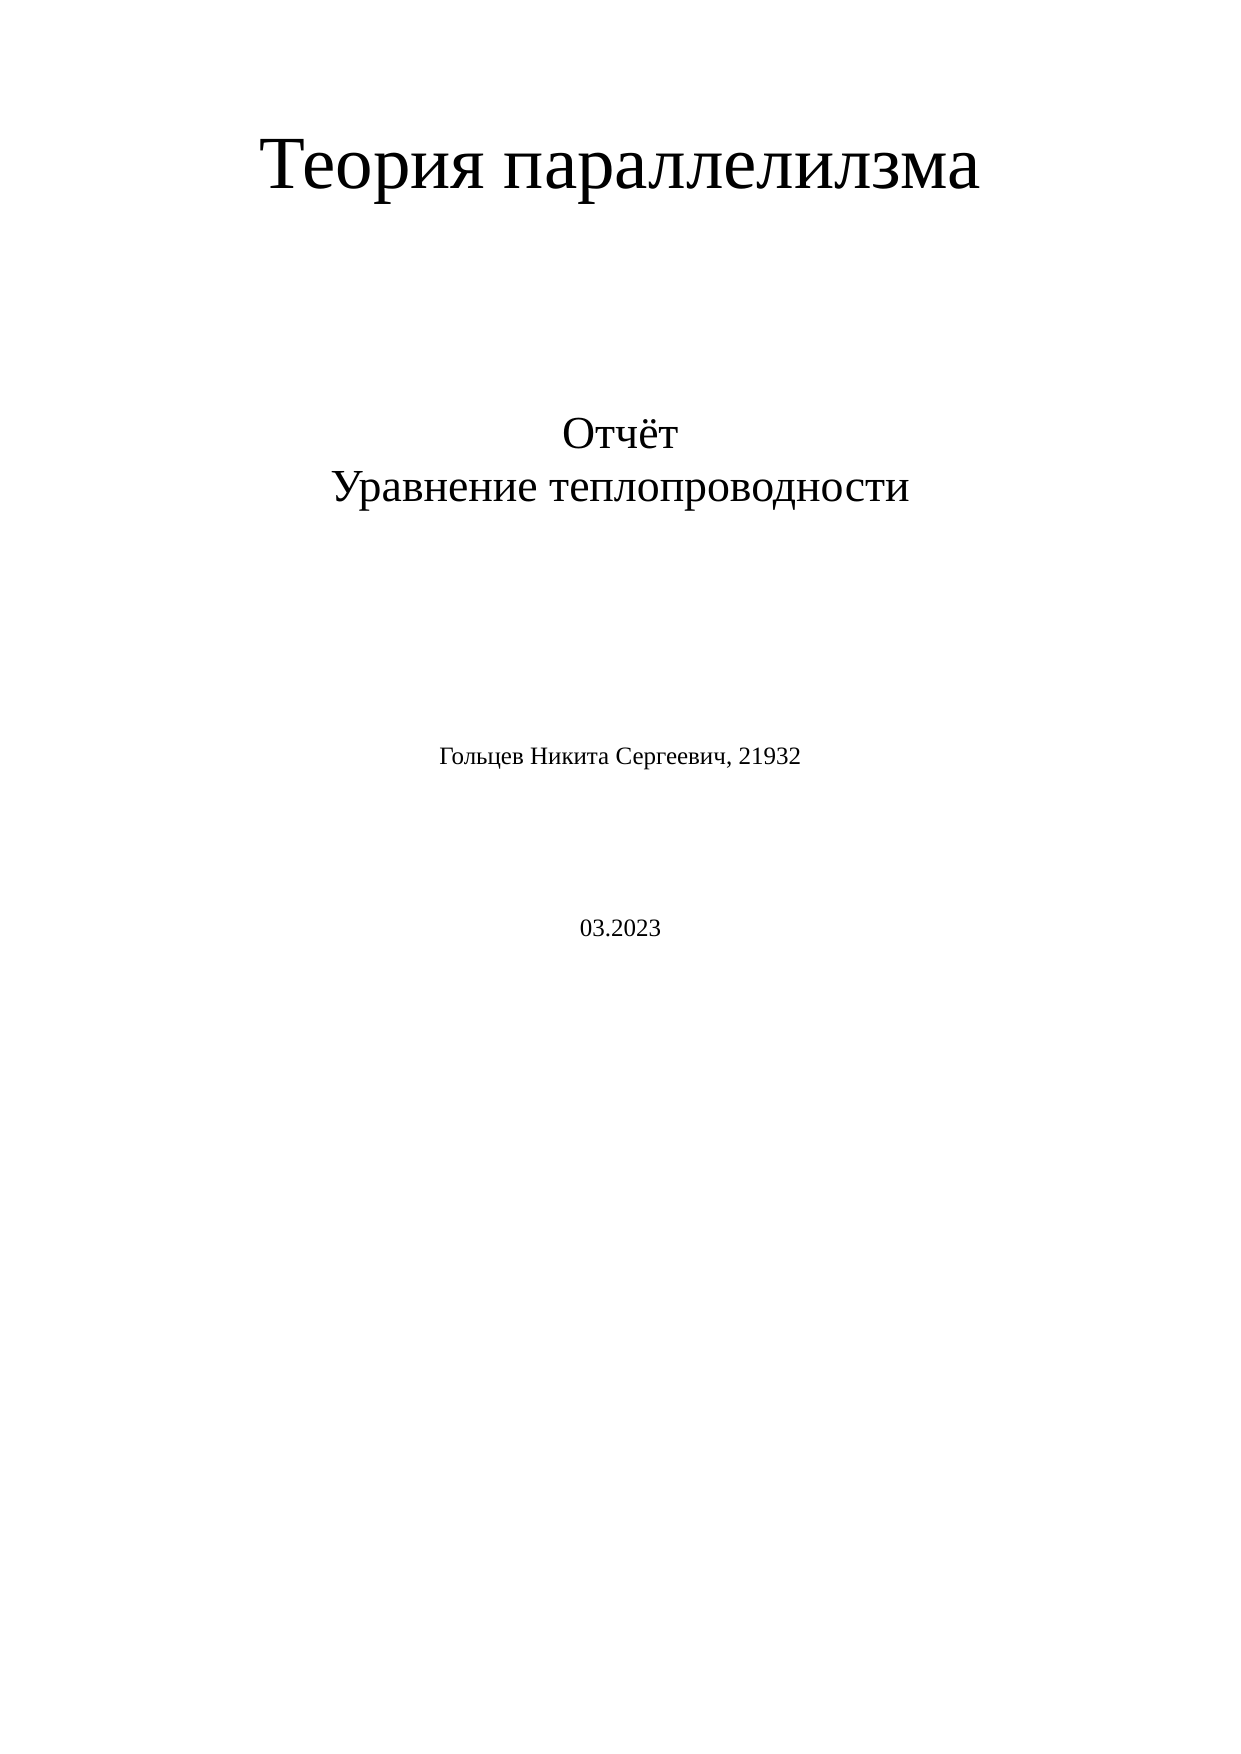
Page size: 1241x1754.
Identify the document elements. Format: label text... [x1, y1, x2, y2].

text Теория параллелилзма [118, 118, 1122, 204]
text Уравнение теплопроводности [118, 458, 1122, 511]
text Отчёт [118, 406, 1122, 458]
text 03.2023 [118, 913, 1122, 942]
text Гольцев Никита Сергеевич, 21932 [118, 741, 1122, 770]
